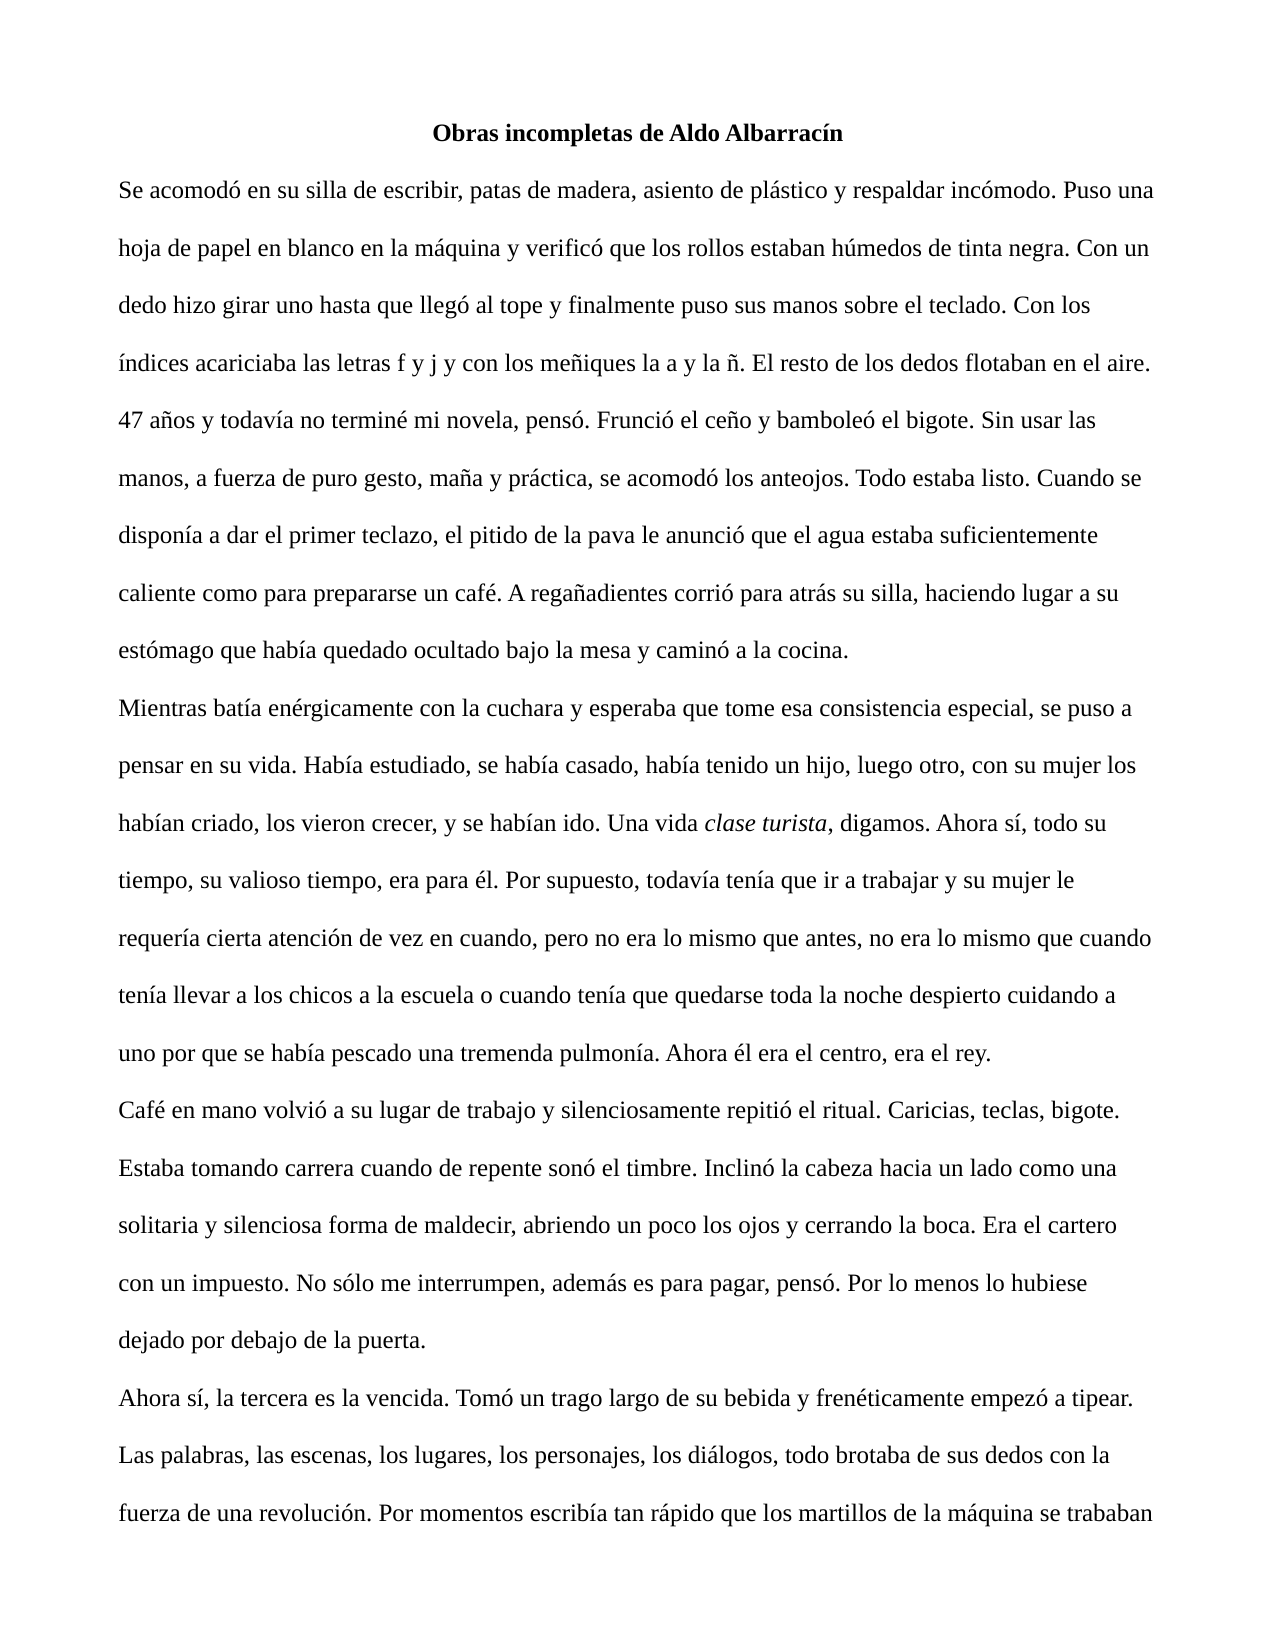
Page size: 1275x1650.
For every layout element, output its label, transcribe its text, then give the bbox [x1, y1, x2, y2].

text Ahora sí, la tercera es la vencida. Tomó un trago largo de su bebida y frenéticamente empezó a tipear. Las palabras, las escenas, los lugares, los personajes, los diálogos, todo brotaba de sus dedos con la fuerza de una revolución. Por momentos escribía tan rápido que los martillos de la máquina se trababan [118, 1383, 1157, 1527]
text Café en mano volvió a su lugar de trabajo y silenciosamente repitió el ritual. Caricias, teclas, bigote. Estaba tomando carrera cuando de repente sonó el timbre. Inclinó la cabeza hacia un lado como una solitaria y silenciosa forma de maldecir, abriendo un poco los ojos y cerrando la boca. Era el cartero con un impuesto. No sólo me interrumpen, además es para pagar, pensó. Por lo menos lo hubiese dejado por debajo de la puerta. [118, 1096, 1157, 1354]
text Obras incompletas de Aldo Albarracín [118, 118, 1157, 147]
text 47 años y todavía no terminé mi novela, pensó. Frunció el ceño y bamboleó el bigote. Sin usar las manos, a fuerza de puro gesto, maña y práctica, se acomodó los anteojos. Todo estaba listo. Cuando se disponía a dar el primer teclazo, el pitido de la pava le anunció que el agua estaba suficientemente caliente como para prepararse un café. A regañadientes corrió para atrás su silla, haciendo lugar a su estómago que había quedado ocultado bajo la mesa y caminó a la cocina. [118, 406, 1157, 664]
text Mientras batía enérgicamente con la cuchara y esperaba que tome esa consistencia especial, se puso a pensar en su vida. Había estudiado, se había casado, había tenido un hijo, luego otro, con su mujer los habían criado, los vieron crecer, y se habían ido. Una vida clase turista, digamos. Ahora sí, todo su tiempo, su valioso tiempo, era para él. Por supuesto, todavía tenía que ir a trabajar y su mujer le requería cierta atención de vez en cuando, pero no era lo mismo que antes, no era lo mismo que cuando tenía llevar a los chicos a la escuela o cuando tenía que quedarse toda la noche despierto cuidando a uno por que se había pescado una tremenda pulmonía. Ahora él era el centro, era el rey. [118, 693, 1157, 1067]
text Se acomodó en su silla de escribir, patas de madera, asiento de plástico y respaldar incómodo. Puso una hoja de papel en blanco en la máquina y verificó que los rollos estaban húmedos de tinta negra. Con un dedo hizo girar uno hasta que llegó al tope y finalmente puso sus manos sobre el teclado. Con los índices acariciaba las letras f y j y con los meñiques la a y la ñ. El resto de los dedos flotaban en el aire. [118, 176, 1157, 377]
